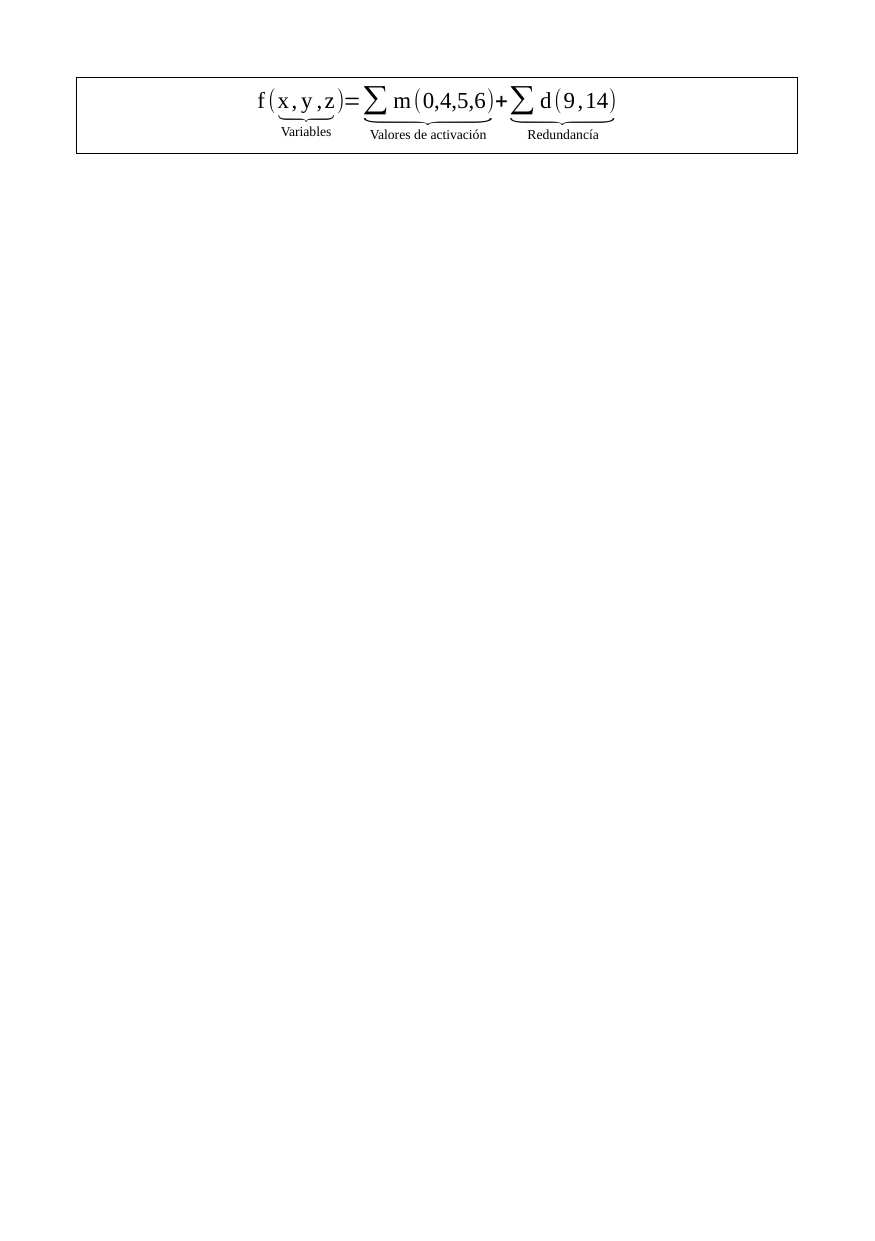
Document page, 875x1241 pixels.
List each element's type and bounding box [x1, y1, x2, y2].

table_header [77, 78, 797, 153]
table_cell [71, 71, 803, 160]
